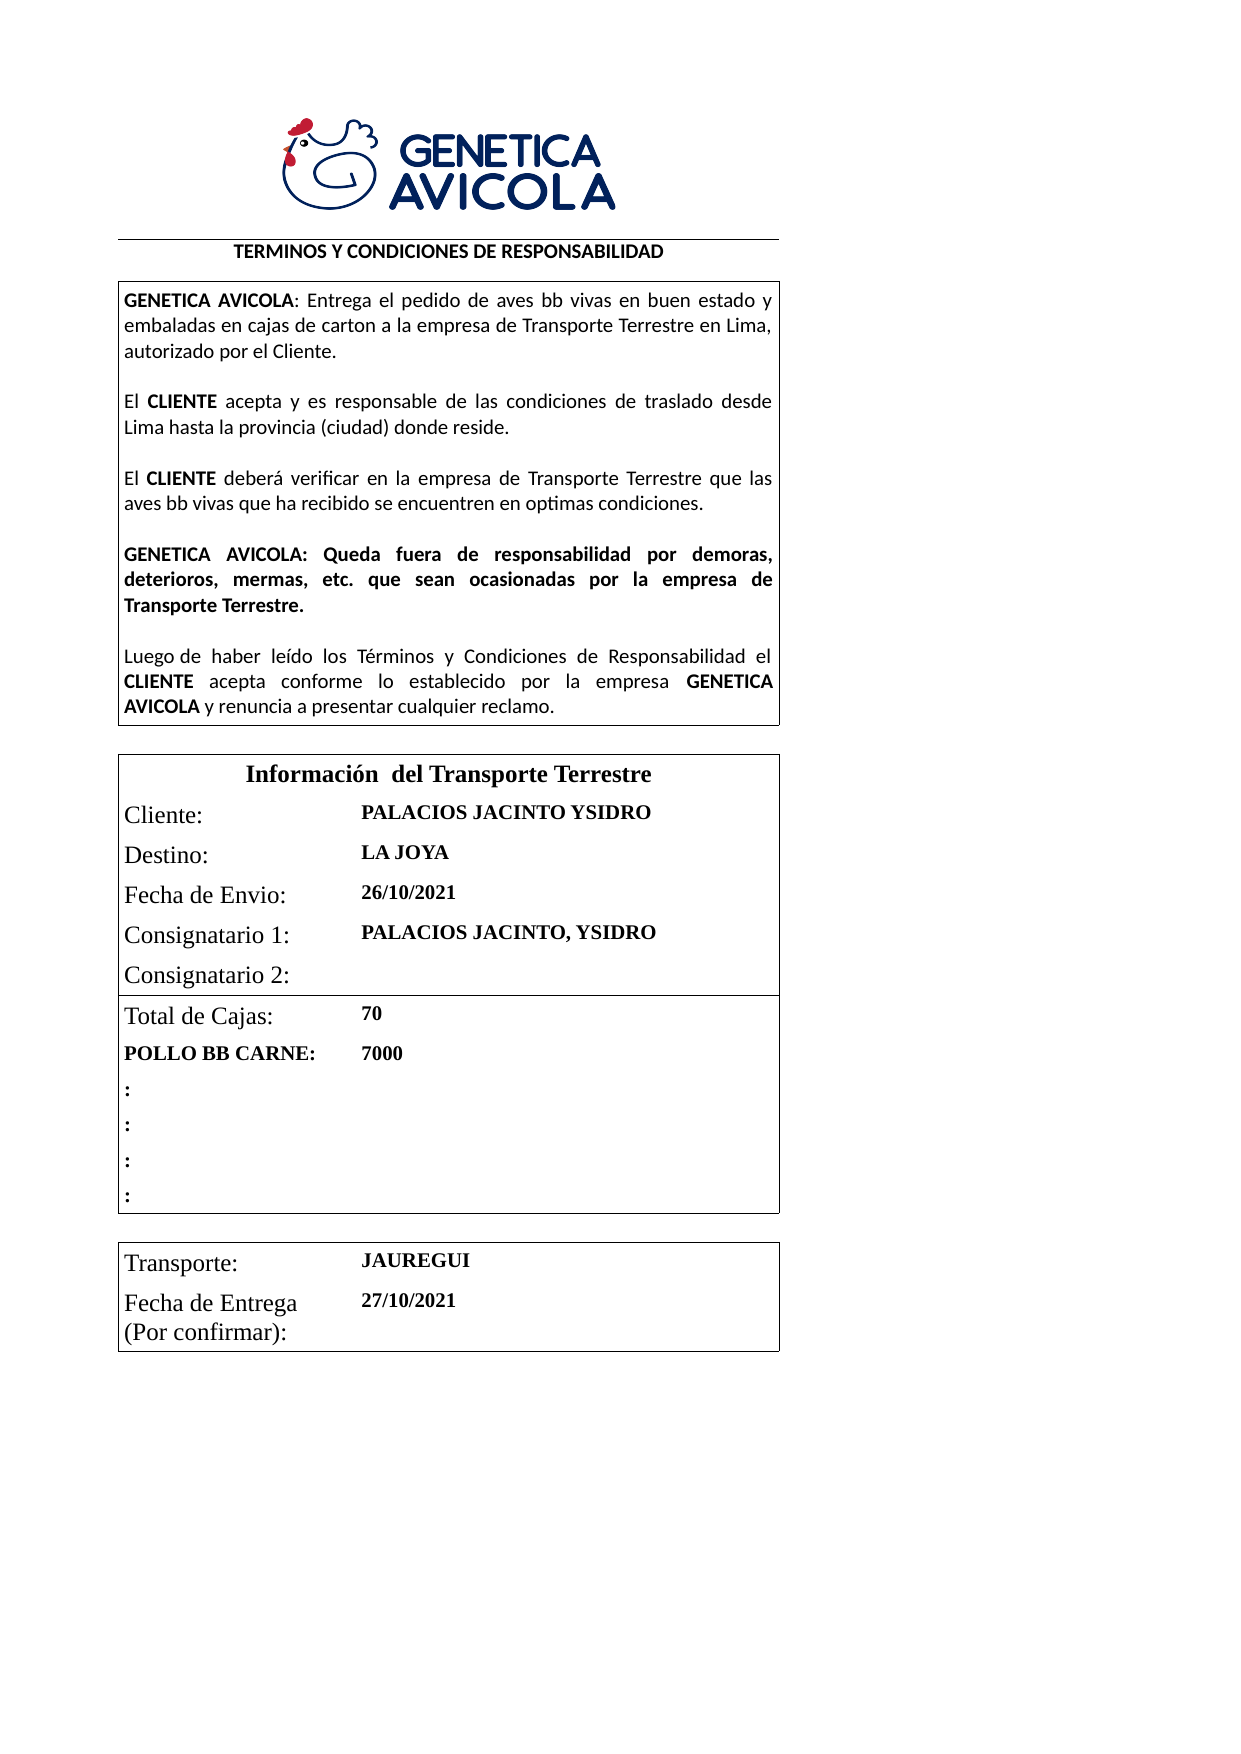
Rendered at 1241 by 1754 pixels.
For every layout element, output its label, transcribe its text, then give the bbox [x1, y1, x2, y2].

table_cell 27/10/2021 [356, 1282, 779, 1351]
table_cell Fecha de Envio: [119, 874, 356, 914]
table_cell LA JOYA [356, 834, 779, 874]
table_cell 70 [356, 996, 779, 1035]
table_cell Cliente: [119, 794, 356, 834]
table_header TERMINOS Y CONDICIONES DE RESPONSABILIDAD [118, 240, 779, 281]
table_cell Fecha de Entrega (Por confirmar): [119, 1282, 356, 1351]
table_cell JAUREGUI [356, 1243, 779, 1282]
table_cell PALACIOS JACINTO YSIDRO [356, 794, 779, 834]
table_cell [118, 1214, 356, 1242]
table_cell 26/10/2021 [356, 874, 779, 914]
table_cell Total de Cajas: [119, 996, 356, 1035]
table_cell : [119, 1178, 356, 1213]
table_cell [356, 1071, 779, 1106]
picture [282, 118, 616, 210]
table_cell [356, 955, 779, 995]
table_cell : [119, 1071, 356, 1106]
table_cell 7000 [356, 1035, 779, 1071]
table_cell : [119, 1106, 356, 1142]
table_cell [356, 1214, 779, 1242]
table_cell GENETICA AVICOLA: Entrega el pedido de aves bb vivas en buen estado y embaladas en cajas de carton a la empresa de Transporte Terrestre en Lima, autorizado por el Cliente. El CLIENTE acepta y es responsable de las condiciones de traslado desde Lima hasta la provincia (ciudad) donde reside. El CLIENTE deberá verificar en la empresa de Transporte Terrestre que las aves bb vivas que ha recibido se encuentren en optimas condiciones. GENETICA AVICOLA: Queda fuera de responsabilidad por demoras, deterioros, mermas, etc. que sean ocasionadas por la empresa de Transporte Terrestre. Luego de haber leído los Términos y Condiciones de Responsabilidad el CLIENTE acepta conforme lo establecido por la empresa GENETICA AVICOLA y renuncia a presentar cualquier reclamo. [119, 282, 779, 725]
table_cell POLLO BB CARNE: [119, 1035, 356, 1071]
table_cell Transporte: [119, 1243, 356, 1282]
table_cell Destino: [119, 834, 356, 874]
table_cell : [119, 1142, 356, 1177]
table_cell [356, 1142, 779, 1177]
table_cell PALACIOS JACINTO, YSIDRO [356, 915, 779, 955]
table_cell Consignatario 2: [119, 955, 356, 995]
table_cell [356, 1178, 779, 1213]
table_cell Consignatario 1: [119, 915, 356, 955]
table_header Información del Transporte Terrestre [119, 755, 779, 794]
table_cell [356, 1106, 779, 1142]
